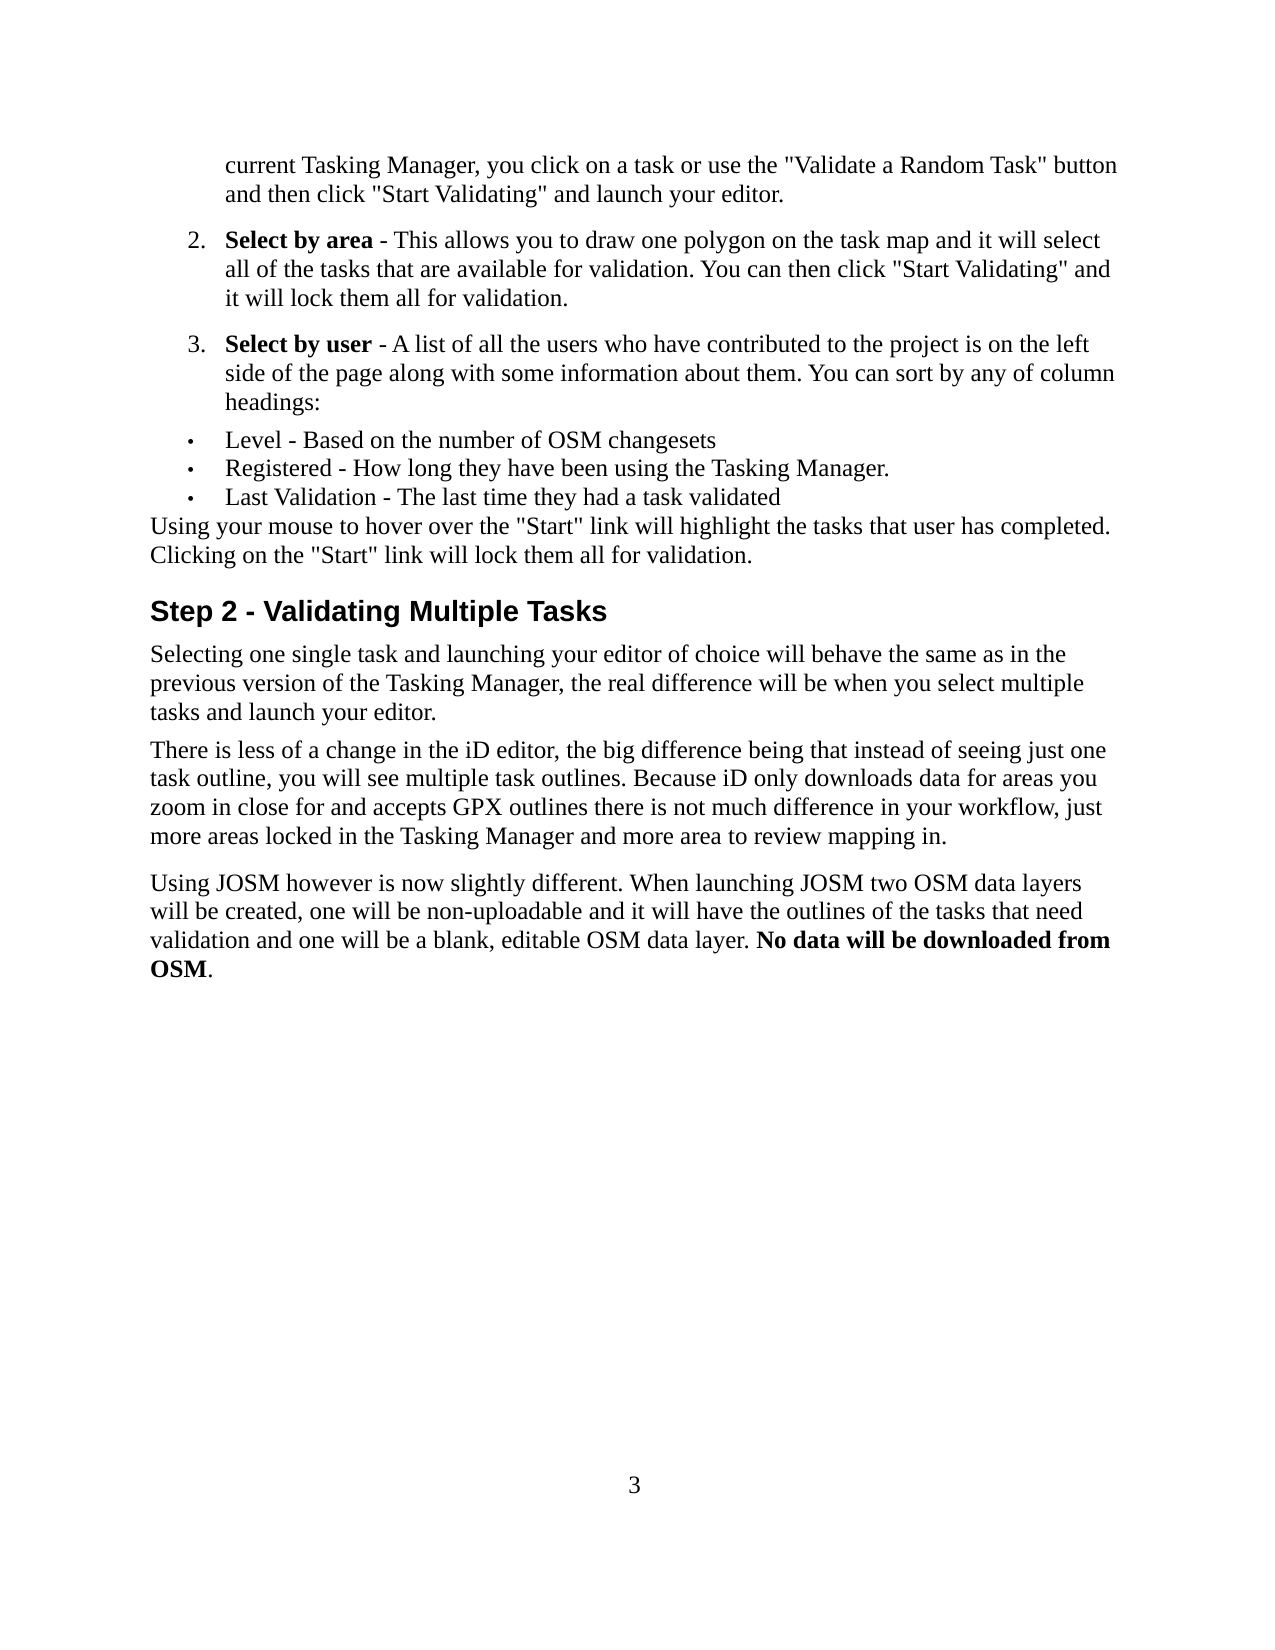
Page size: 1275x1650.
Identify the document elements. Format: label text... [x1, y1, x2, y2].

list Select by area - This allows you to draw one polygon on the task map and it will select all of the tasks that are available for validation. You can then click "Start Validating" and it will lock them all for validation. [187, 225, 1125, 312]
text There is less of a change in the iD editor, the big difference being that instead of seeing just one task outline, you will see multiple task outlines. Because iD only downloads data for areas you zoom in close for and accepts GPX outlines there is not much difference in your workflow, just more areas locked in the Tasking Manager and more area to review mapping in. [150, 735, 1125, 850]
text Selecting one single task and launching your editor of choice will behave the same as in the previous version of the Tasking Manager, the real difference will be when you select multiple tasks and launch your editor. [150, 639, 1125, 726]
list current Tasking Manager, you click on a task or use the "Validate a Random Task" button and then click "Start Validating" and launch your editor. [187, 150, 1125, 207]
subtitle Step 2 - Validating Multiple Tasks [150, 593, 1125, 627]
list Level - Based on the number of OSM changesets [187, 425, 1125, 453]
list Registered - How long they have been using the Tasking Manager. [187, 453, 1125, 482]
text Using JOSM however is now slightly different. When launching JOSM two OSM data layers will be created, one will be non-uploadable and it will have the outlines of the tasks that need validation and one will be a blank, editable OSM data layer. No data will be downloaded from OSM. [150, 868, 1125, 983]
text Using your mouse to hover over the "Start" link will highlight the tasks that user has completed. Clicking on the "Start" link will lock them all for validation. [150, 511, 1125, 568]
list Select by user - A list of all the users who have contributed to the project is on the left side of the page along with some information about them. You can sort by any of column headings: [187, 329, 1125, 416]
list Last Validation - The last time they had a task validated [187, 482, 1125, 511]
